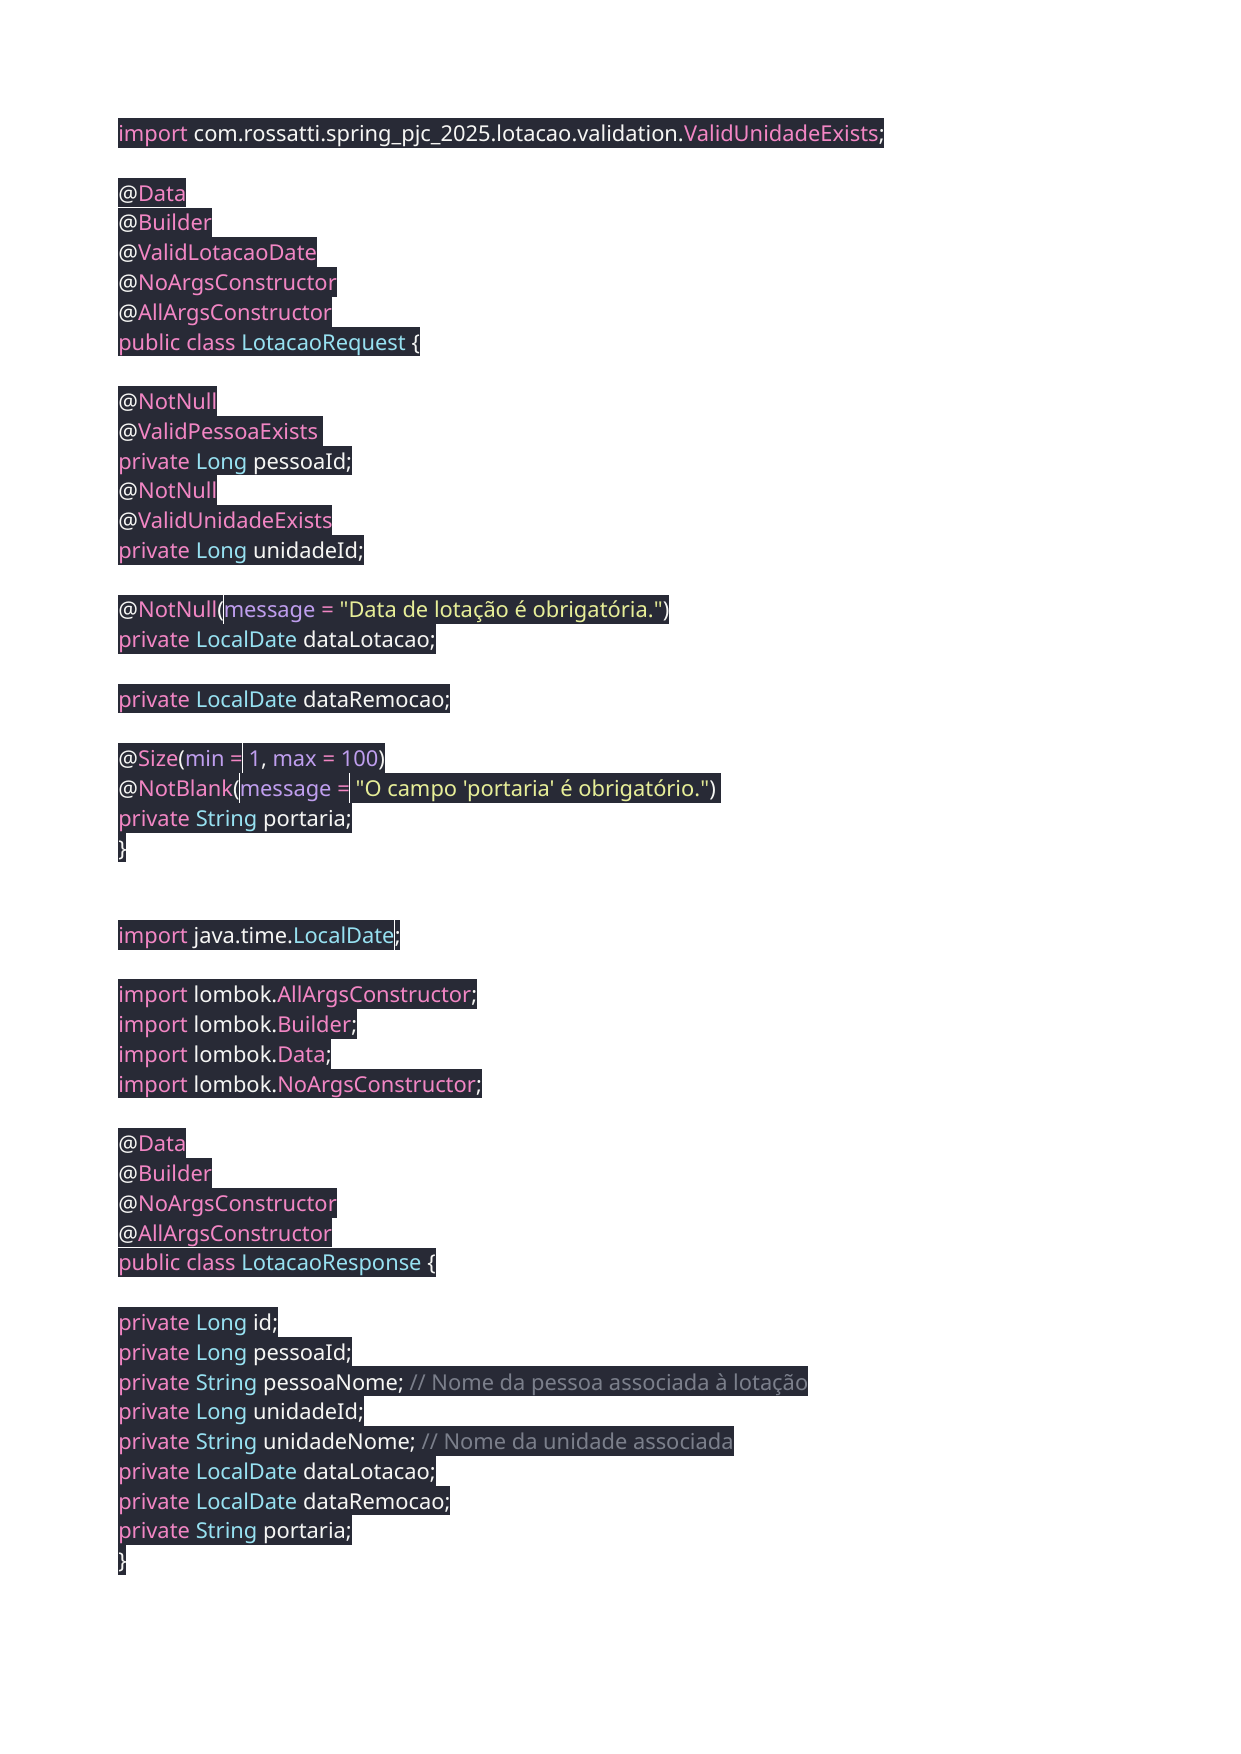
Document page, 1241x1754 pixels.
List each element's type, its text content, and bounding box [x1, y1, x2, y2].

text @ValidPessoaExists [118, 416, 1122, 446]
text public class LotacaoResponse { [118, 1247, 1122, 1277]
text @ValidLotacaoDate [118, 237, 1122, 267]
text public class LotacaoRequest { [118, 327, 1122, 356]
text @Size(min = 1, max = 100) [118, 743, 1122, 773]
text private Long unidadeId; [118, 1396, 1122, 1426]
text @ValidUnidadeExists [118, 505, 1122, 535]
text private Long pessoaId; [118, 1337, 1122, 1366]
text private String portaria; [118, 803, 1122, 833]
text private LocalDate dataRemocao; [118, 684, 1122, 713]
text import lombok.Data; [118, 1039, 1122, 1069]
text @Builder [118, 1158, 1122, 1188]
text private LocalDate dataLotacao; [118, 1456, 1122, 1486]
text private Long pessoaId; [118, 446, 1122, 475]
text } [118, 833, 1122, 862]
text @Builder [118, 207, 1122, 237]
text import lombok.Builder; [118, 1009, 1122, 1039]
text private Long id; [118, 1307, 1122, 1337]
text @NoArgsConstructor [118, 1188, 1122, 1218]
text } [118, 1545, 1122, 1575]
text @NotBlank(message = "O campo 'portaria' é obrigatório.") [118, 773, 1122, 803]
text import com.rossatti.spring_pjc_2025.lotacao.validation.ValidUnidadeExists; [118, 118, 1122, 148]
text import lombok.NoArgsConstructor; [118, 1069, 1122, 1098]
text import java.time.LocalDate; [118, 920, 1122, 950]
text private String pessoaNome; // Nome da pessoa associada à lotação [118, 1366, 1122, 1396]
text @NotNull [118, 386, 1122, 416]
text @AllArgsConstructor [118, 1218, 1122, 1247]
text import lombok.AllArgsConstructor; [118, 979, 1122, 1009]
text private String unidadeNome; // Nome da unidade associada [118, 1426, 1122, 1456]
text @NotNull(message = "Data de lotação é obrigatória.") [118, 594, 1122, 624]
text private Long unidadeId; [118, 535, 1122, 565]
text @Data [118, 1128, 1122, 1158]
text private String portaria; [118, 1515, 1122, 1545]
text @NoArgsConstructor [118, 267, 1122, 297]
text @AllArgsConstructor [118, 297, 1122, 327]
text private LocalDate dataRemocao; [118, 1486, 1122, 1515]
text @Data [118, 178, 1122, 207]
text @NotNull [118, 475, 1122, 505]
text private LocalDate dataLotacao; [118, 624, 1122, 654]
